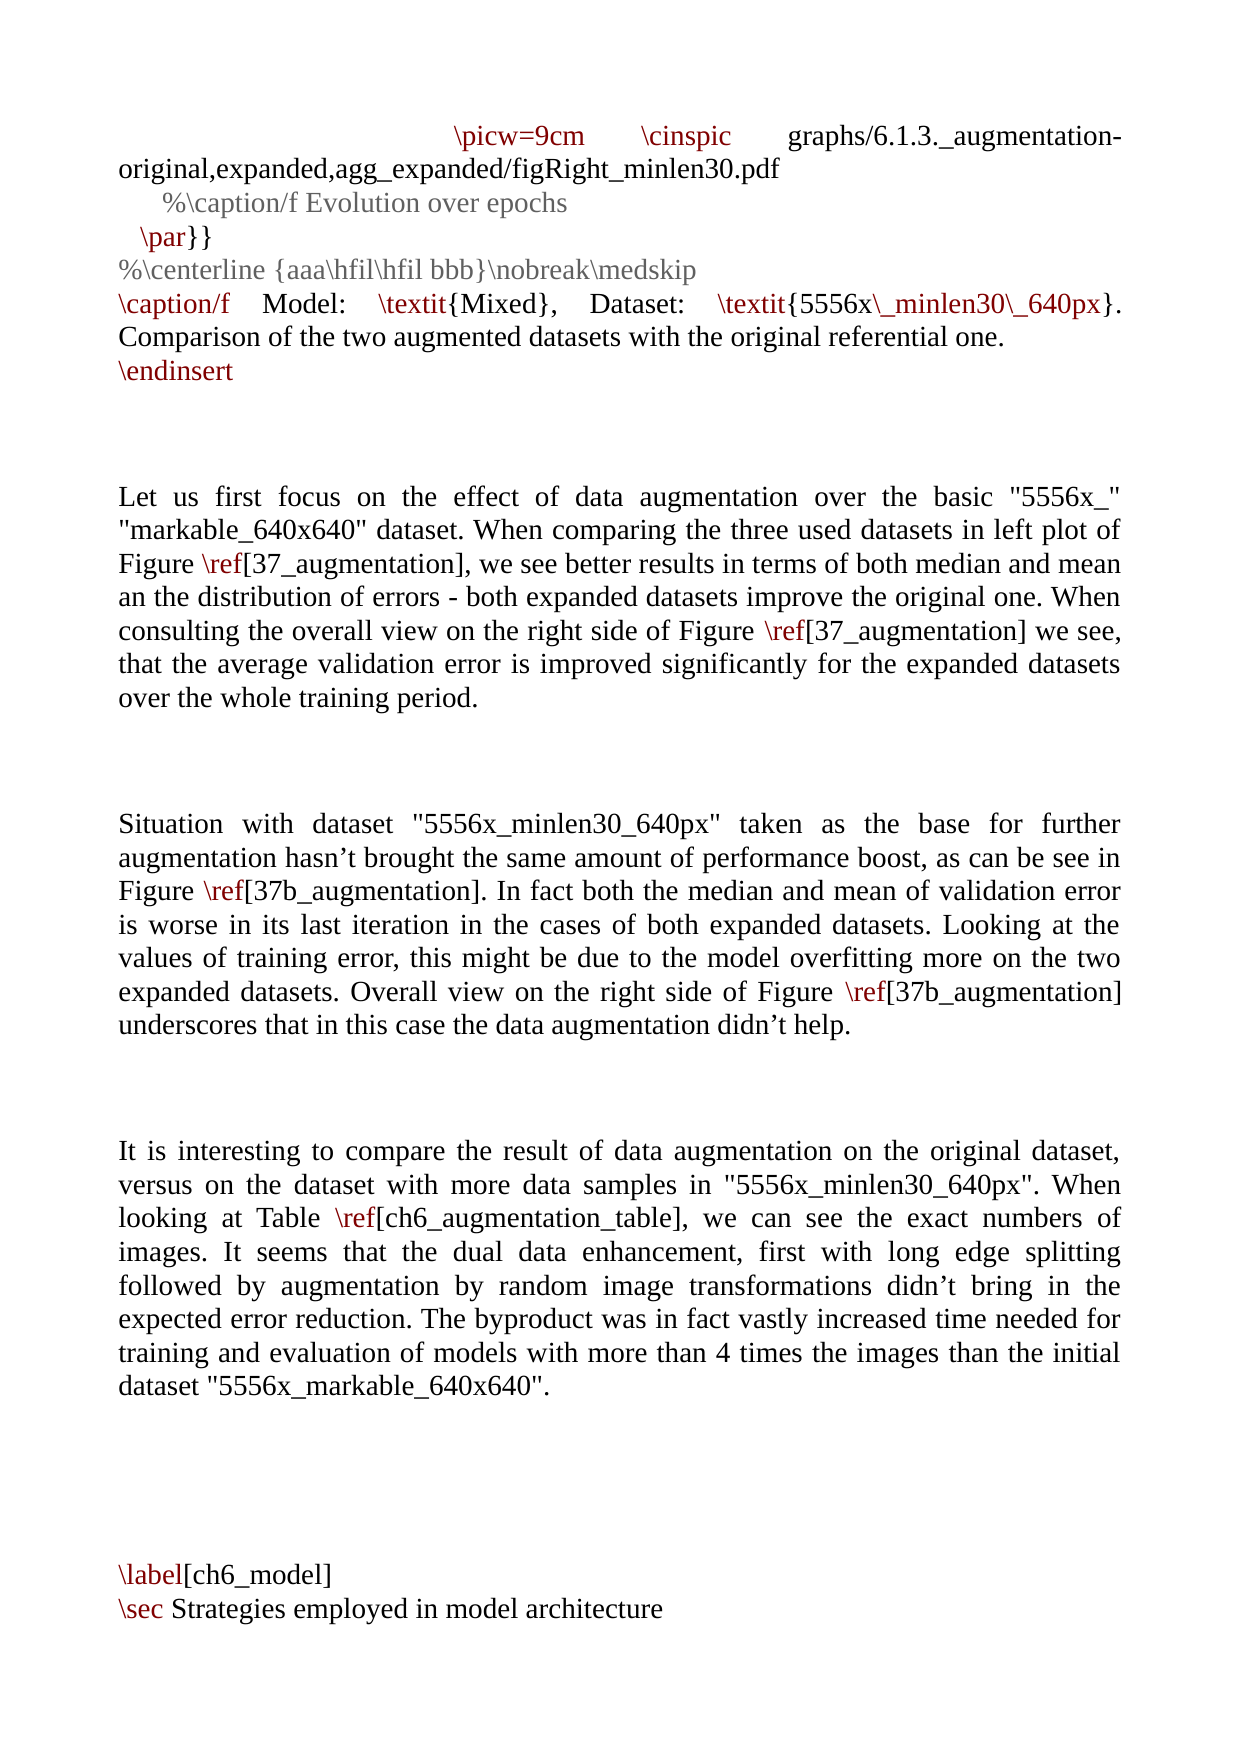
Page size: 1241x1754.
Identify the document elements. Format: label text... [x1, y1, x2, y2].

text \endinsert [118, 353, 1122, 386]
text \caption/f Model: \textit{Mixed}, Dataset: \textit{5556x\_minlen30\_640px}. Comparison of the two augmented datasets with the original referential one. [118, 286, 1122, 353]
text \label[ch6_model] [118, 1557, 1122, 1591]
text Let us first focus on the effect of data augmentation over the basic "5556x_" "markable_640x640" dataset. When comparing the three used datasets in left plot of Figure \ref[37_augmentation], we see better results in terms of both median and mean an the distribution of errors - both expanded datasets improve the original one. When consulting the overall view on the right side of Figure \ref[37_augmentation] we see, that the average validation error is improved significantly for the expanded datasets over the whole training period. [118, 479, 1122, 714]
text Situation with dataset "5556x_minlen30_640px" taken as the base for further augmentation hasn’t brought the same amount of performance boost, as can be see in Figure \ref[37b_augmentation]. In fact both the median and mean of validation error is worse in its last iteration in the cases of both expanded datasets. Looking at the values of training error, this might be due to the model overfitting more on the two expanded datasets. Overall view on the right side of Figure \ref[37b_augmentation] underscores that in this case the data augmentation didn’t help. [118, 806, 1122, 1041]
text %\caption/f Evolution over epochs [118, 185, 1122, 219]
text \sec Strategies employed in model architecture [118, 1591, 1122, 1624]
text \picw=9cm \cinspic graphs/6.1.3._augmentation-original,expanded,agg_expanded/figRight_minlen30.pdf [118, 118, 1122, 185]
text \par}} [118, 219, 1122, 252]
text It is interesting to compare the result of data augmentation on the original dataset, versus on the dataset with more data samples in "5556x_minlen30_640px". When looking at Table \ref[ch6_augmentation_table], we can see the exact numbers of images. It seems that the dual data enhancement, first with long edge splitting followed by augmentation by random image transformations didn’t bring in the expected error reduction. The byproduct was in fact vastly increased time needed for training and evaluation of models with more than 4 times the images than the initial dataset "5556x_markable_640x640". [118, 1133, 1122, 1402]
text %\centerline {aaa\hfil\hfil bbb}\nobreak\medskip [118, 252, 1122, 286]
